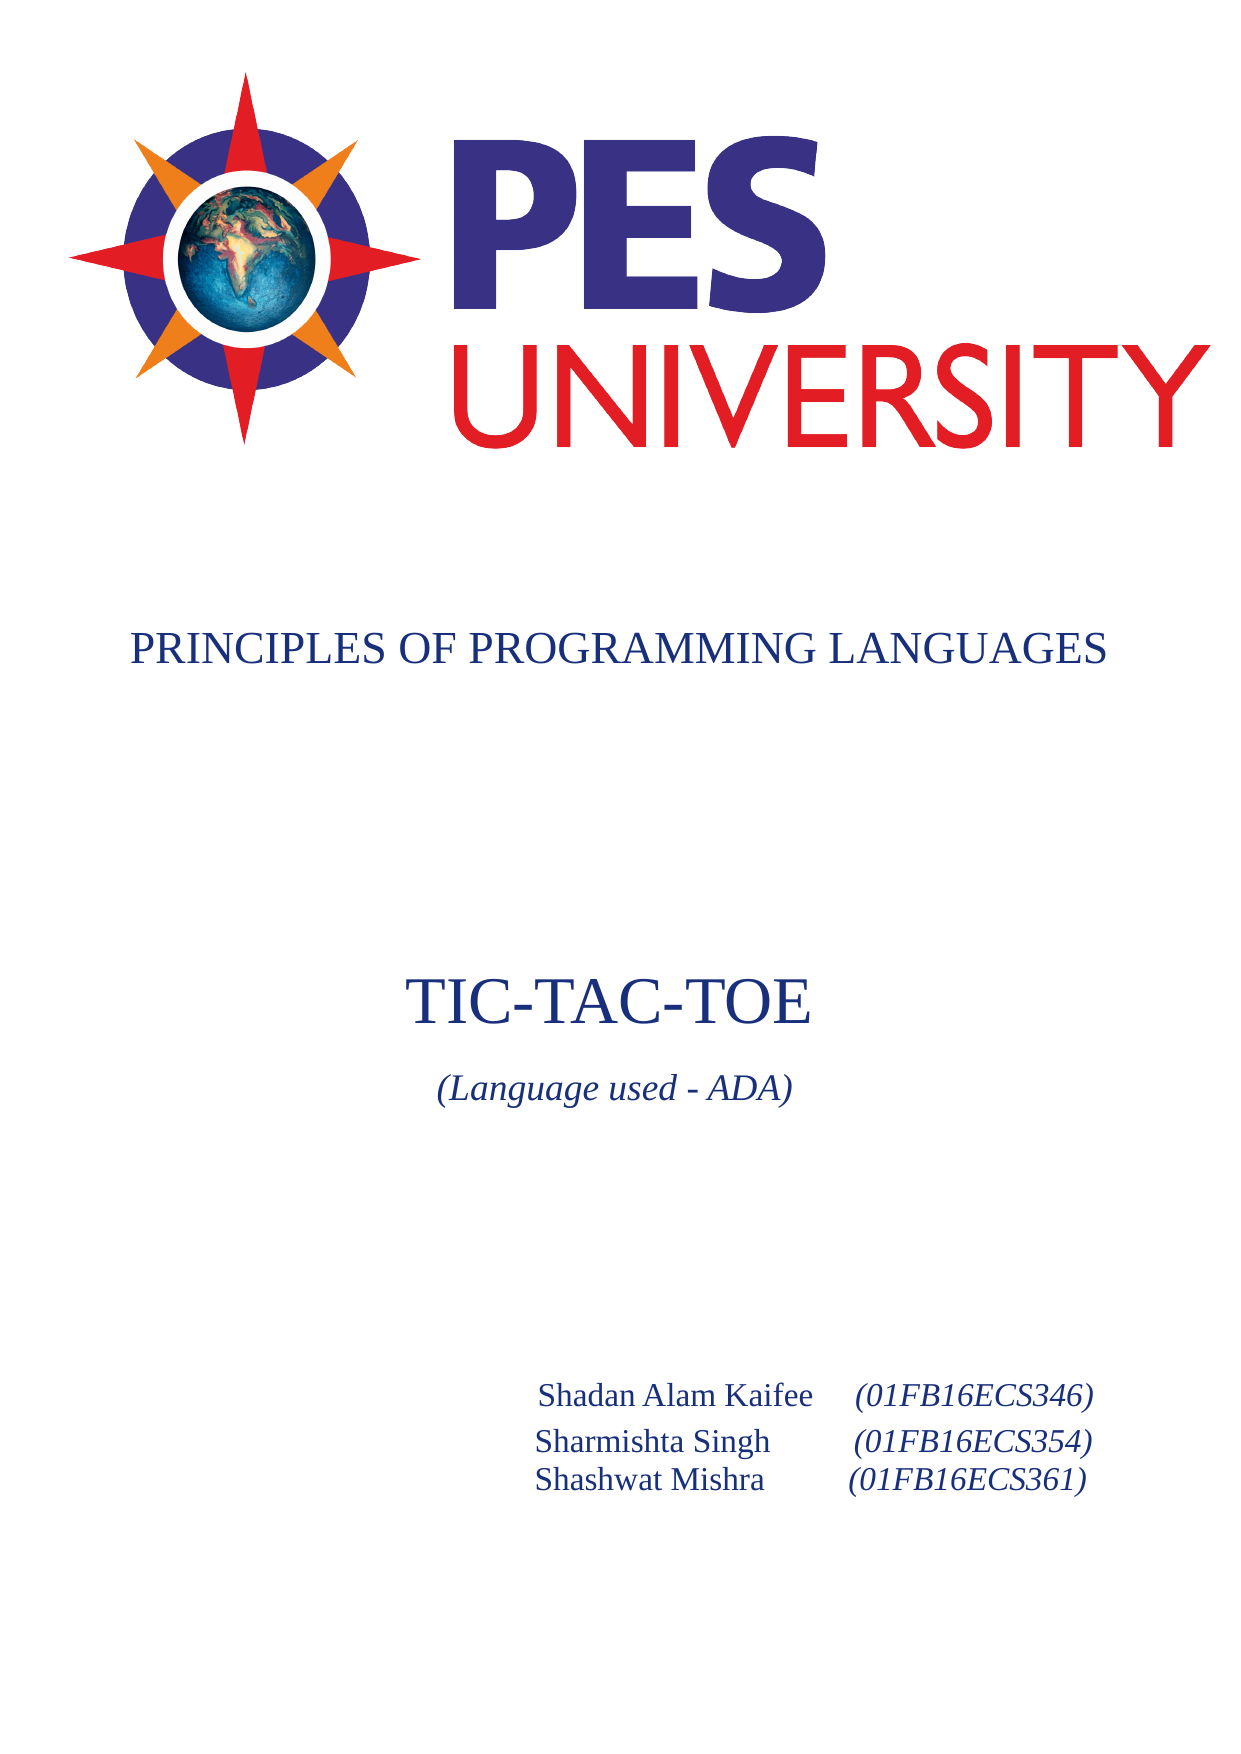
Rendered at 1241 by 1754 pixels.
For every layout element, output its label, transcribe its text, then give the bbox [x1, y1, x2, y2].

text Shadan Alam Kaifee (01FB16ECS346) [118, 1345, 1122, 1421]
text Sharmishta Singh (01FB16ECS354) [118, 1421, 1122, 1460]
picture [68, 72, 1211, 449]
text (Language used - ADA) [118, 1038, 1122, 1115]
text PRINCIPLES OF PROGRAMMING LANGUAGES [118, 621, 1122, 674]
text Shashwat Mishra (01FB16ECS361) [118, 1460, 1122, 1498]
text TIC-TAC-TOE [118, 961, 1122, 1038]
